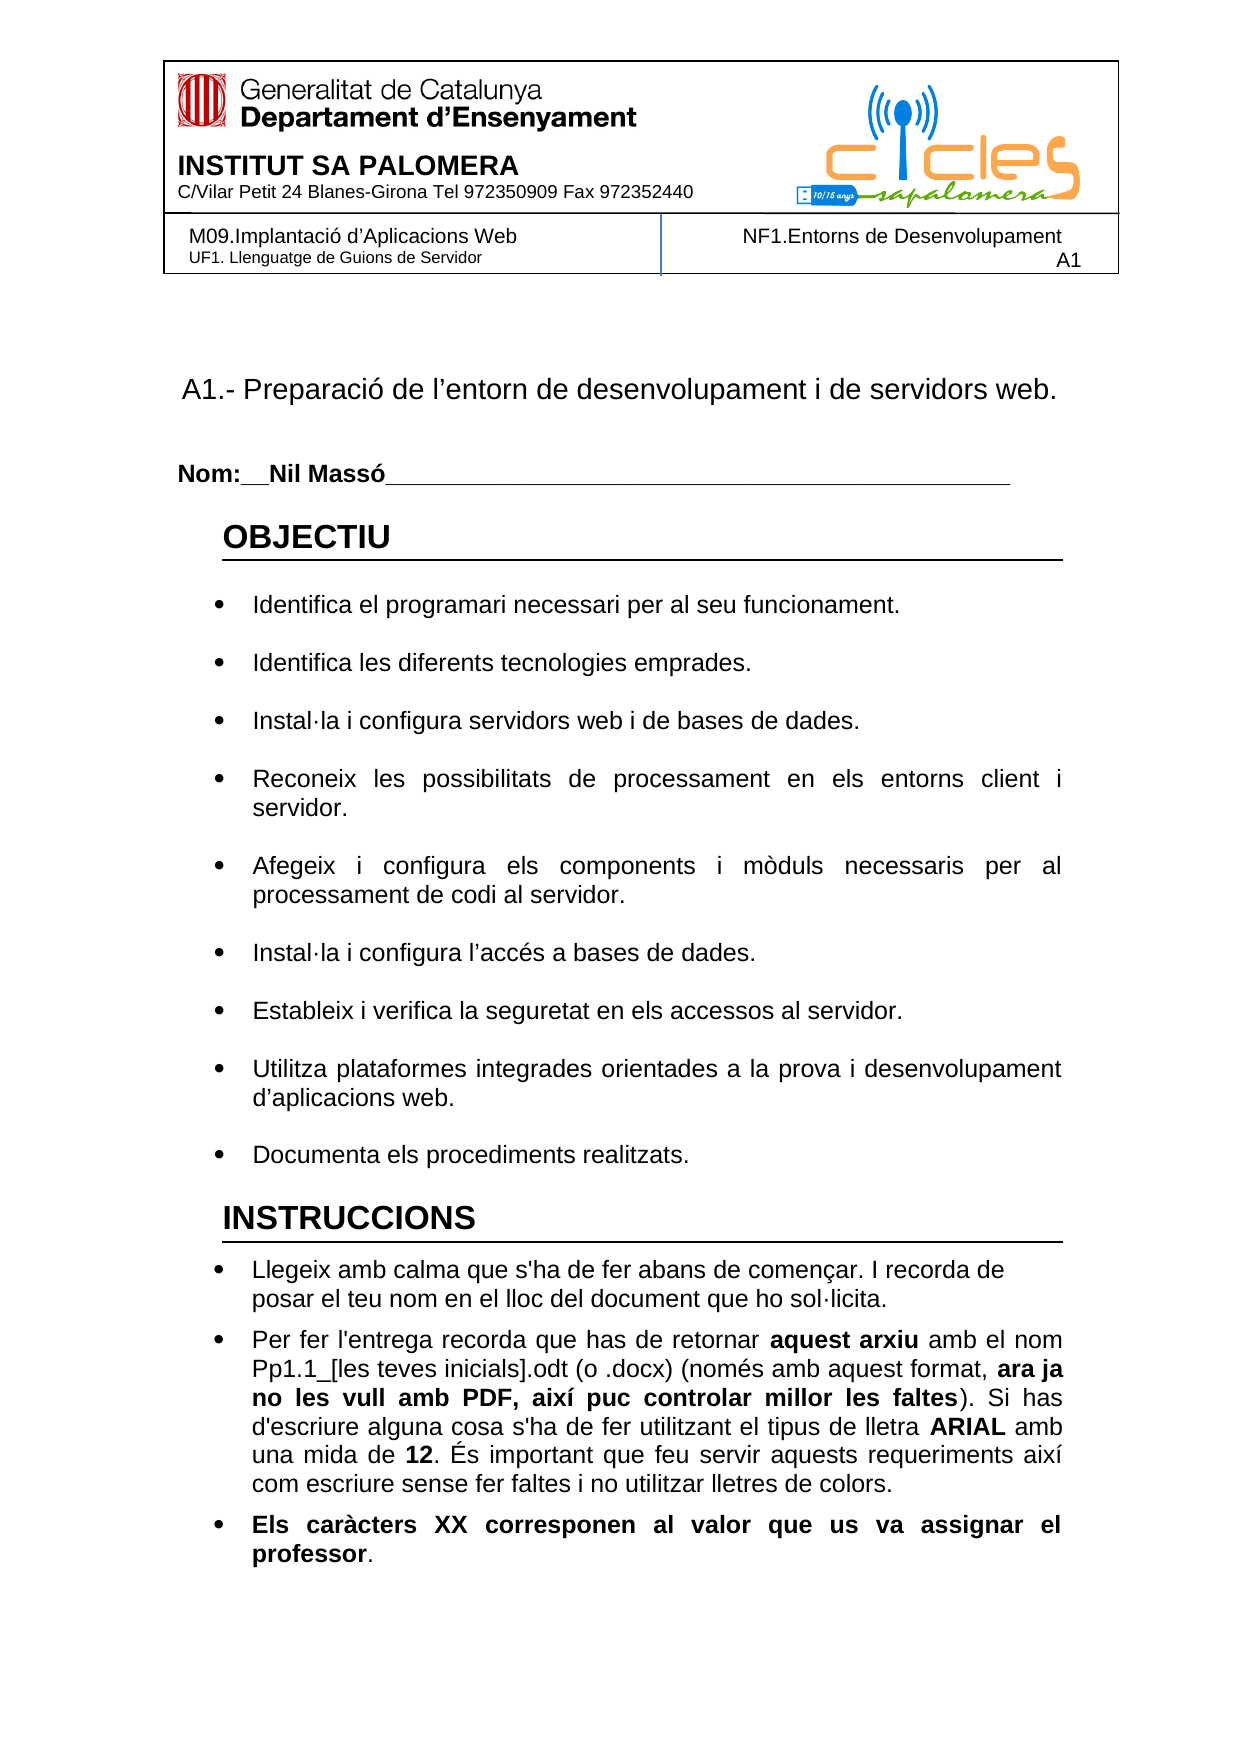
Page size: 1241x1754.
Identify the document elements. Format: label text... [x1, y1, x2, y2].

list Documenta els procediments realitzats. [215, 1140, 1063, 1169]
list Estableix i verifica la seguretat en els accessos al servidor. [215, 996, 1063, 1024]
list Identifica el programari necessari per al seu funcionament. [215, 590, 1063, 619]
list Per fer l'entrega recorda que has de retornar aquest arxiu amb el nom Pp1.1_[les teves inicials].odt (o .docx) (només amb aquest format, ara ja no les vull amb PDF, així puc controlar millor les faltes). Si has d'escriure alguna cosa s'ha de fer utilitzant el tipus de lletra ARIAL amb una mida de 12. És important que feu servir aquests requeriments així com escriure sense fer faltes i no utilitzar lletres de colors. [214, 1325, 1063, 1498]
list Instal·la i configura servidors web i de bases de dades. [215, 706, 1063, 735]
subtitle OBJECTIU [222, 517, 1063, 559]
list Identifica les diferents tecnologies emprades. [215, 648, 1063, 677]
subtitle INSTRUCCIONS [222, 1198, 1063, 1241]
text Nom:__Nil Massó_____________________________________________ [177, 456, 1063, 487]
list Reconeix les possibilitats de processament en els entorns client i servidor. [215, 764, 1063, 822]
list Els caràcters XX corresponen al valor que us va assignar el professor. [214, 1510, 1063, 1568]
list Afegeix i configura els components i mòduls necessaris per al processament de codi al servidor. [215, 851, 1063, 908]
list Instal·la i configura l’accés a bases de dades. [215, 938, 1063, 966]
list Llegeix amb calma que s'ha de fer abans de començar. I recorda de posar el teu nom en el lloc del document que ho sol·licita. [214, 1255, 1063, 1313]
picture [791, 71, 1085, 218]
text A1.- Preparació de l’entorn de desenvolupament i de servidors web. [177, 372, 1063, 406]
list Utilitza plataformes integrades orientades a la prova i desenvolupament d’aplicacions web. [215, 1054, 1063, 1111]
